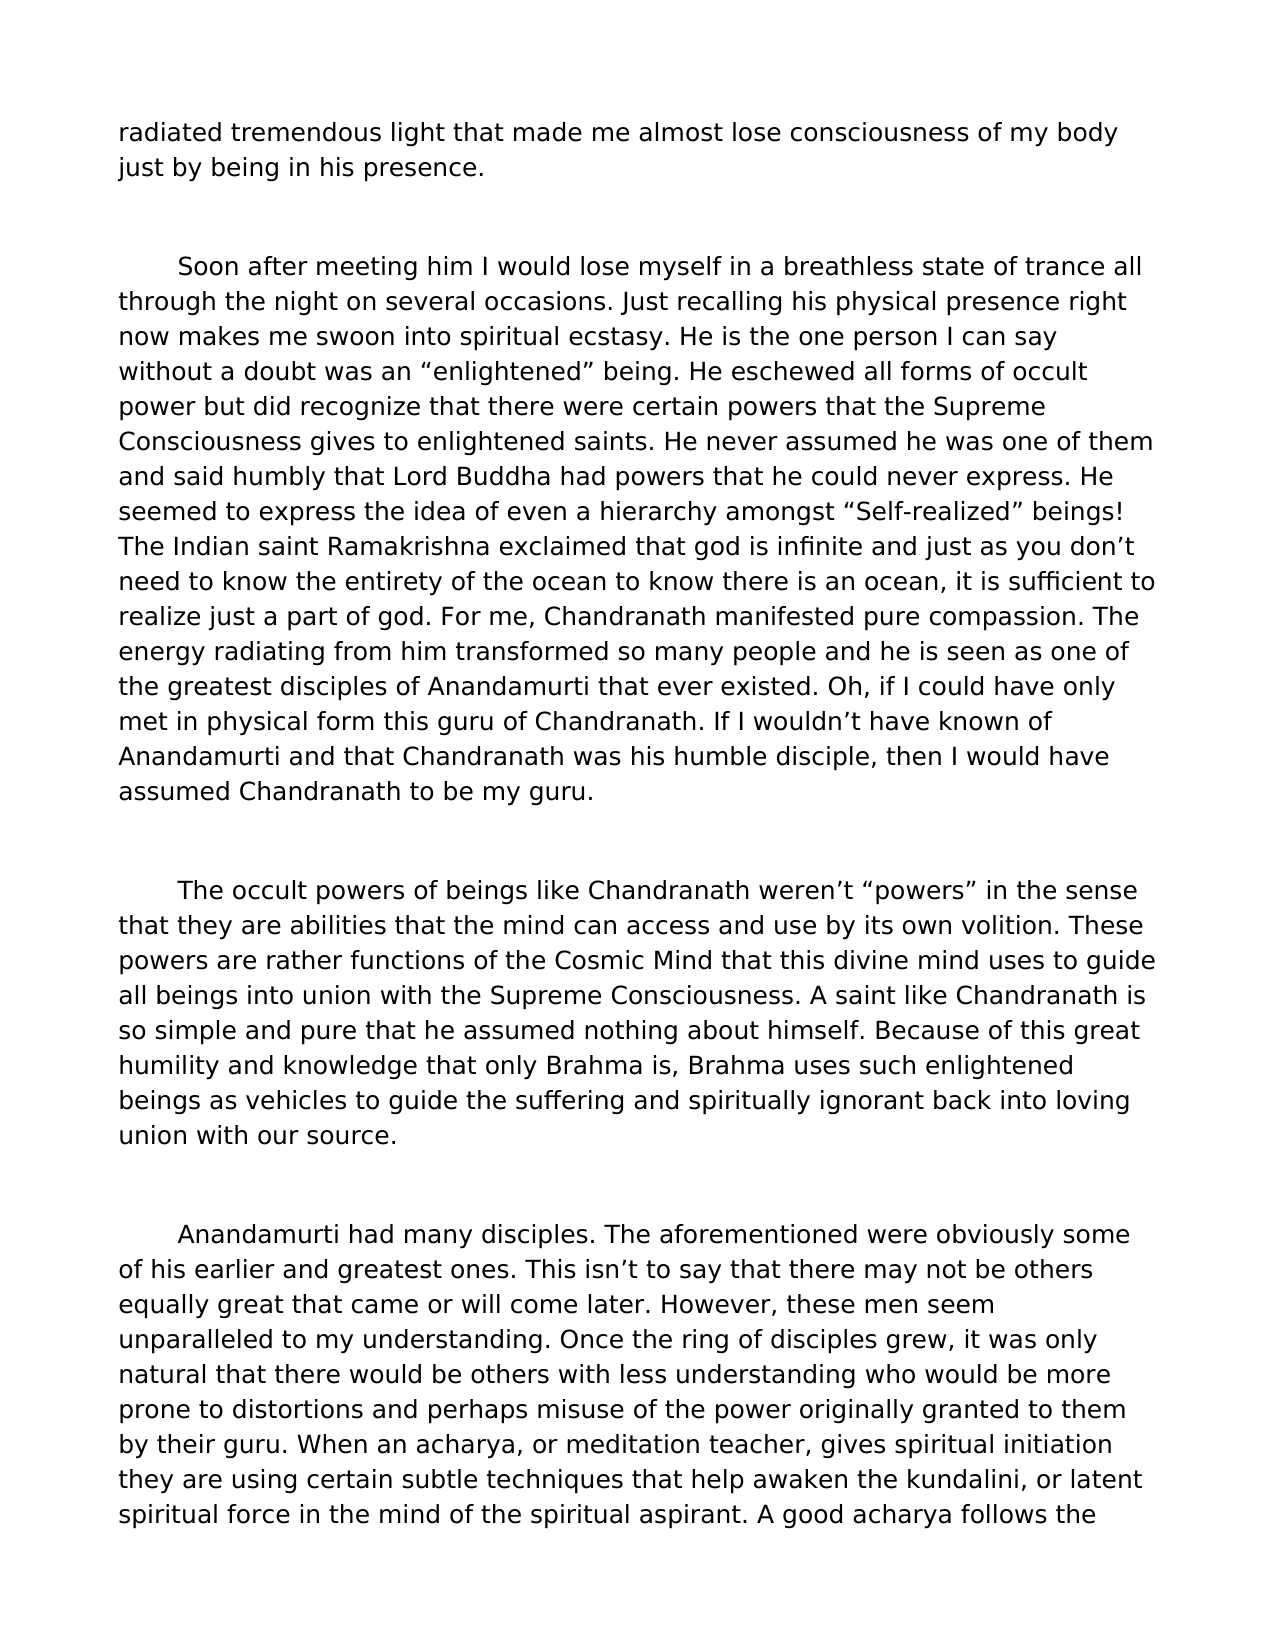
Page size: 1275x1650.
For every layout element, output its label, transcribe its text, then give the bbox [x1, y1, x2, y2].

text Soon after meeting him I would lose myself in a breathless state of trance all through the night on several occasions. Just recalling his physical presence right now makes me swoon into spiritual ecstasy. He is the one person I can say without a doubt was an “enlightened” being. He eschewed all forms of occult power but did recognize that there were certain powers that the Supreme Consciousness gives to enlightened saints. He never assumed he was one of them and said humbly that Lord Buddha had powers that he could never express. He seemed to express the idea of even a hierarchy amongst “Self-realized” beings! The Indian saint Ramakrishna exclaimed that god is infinite and just as you don’t need to know the entirety of the ocean to know there is an ocean, it is sufficient to realize just a part of god. For me, Chandranath manifested pure compassion. The energy radiating from him transformed so many people and he is seen as one of the greatest disciples of Anandamurti that ever existed. Oh, if I could have only met in physical form this guru of Chandranath. If I wouldn’t have known of Anandamurti and that Chandranath was his humble disciple, then I would have assumed Chandranath to be my guru. [118, 252, 1157, 806]
text radiated tremendous light that made me almost lose consciousness of my body just by being in his presence. [118, 118, 1157, 182]
text The occult powers of beings like Chandranath weren’t “powers” in the sense that they are abilities that the mind can access and use by its own volition. These powers are rather functions of the Cosmic Mind that this divine mind uses to guide all beings into union with the Supreme Consciousness. A saint like Chandranath is so simple and pure that he assumed nothing about himself. Because of this great humility and knowledge that only Brahma is, Brahma uses such enlightened beings as vehicles to guide the suffering and spiritually ignorant back into loving union with our source. [118, 876, 1157, 1151]
text Anandamurti had many disciples. The aforementioned were obviously some of his earlier and greatest ones. This isn’t to say that there may not be others equally great that came or will come later. However, these men seem unparalleled to my understanding. Once the ring of disciples grew, it was only natural that there would be others with less understanding who would be more prone to distortions and perhaps misuse of the power originally granted to them by their guru. When an acharya, or meditation teacher, gives spiritual initiation they are using certain subtle techniques that help awaken the kundalini, or latent spiritual force in the mind of the spiritual aspirant. A good acharya follows the [118, 1221, 1157, 1530]
